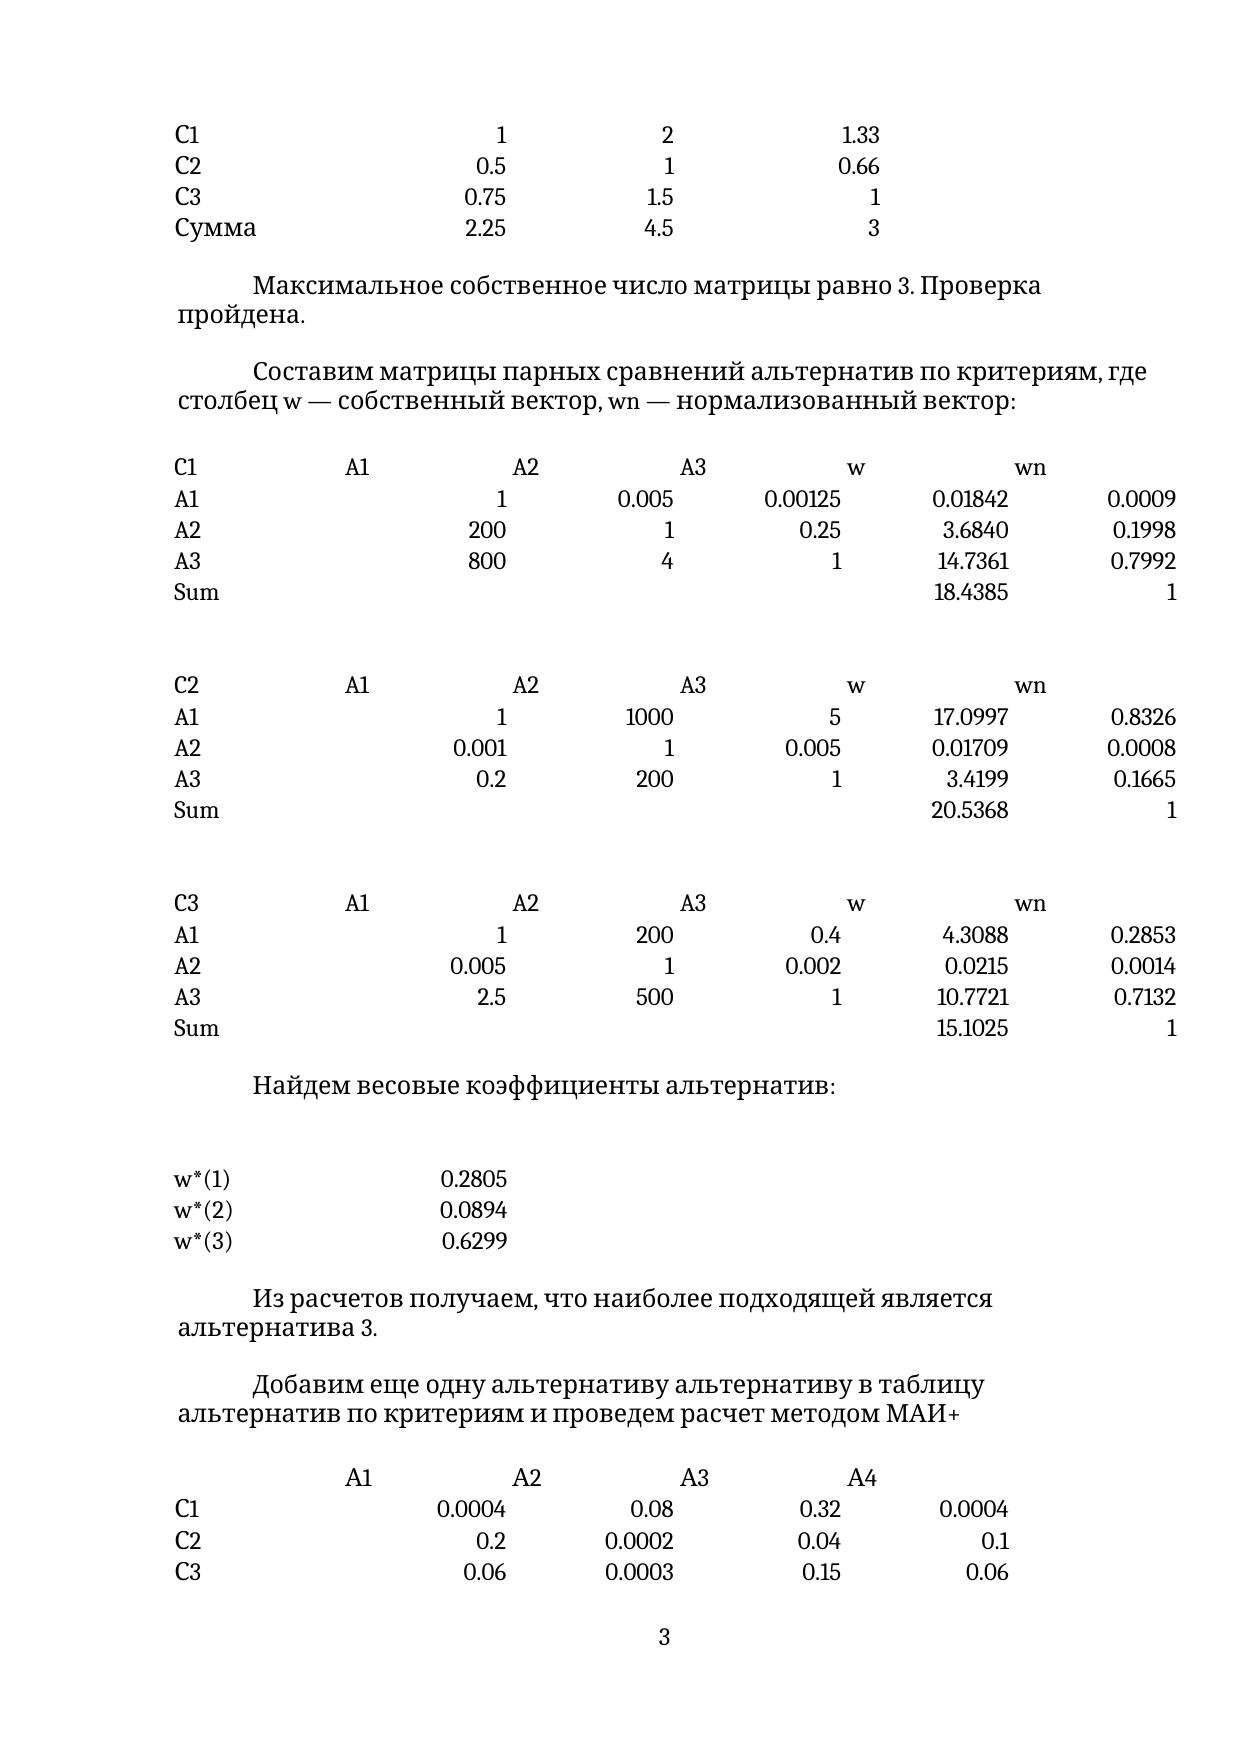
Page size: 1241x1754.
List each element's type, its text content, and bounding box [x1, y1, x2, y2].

table_cell 0.5 [342, 149, 509, 181]
table_cell 0.2 [342, 763, 509, 794]
table_cell 1 [509, 731, 677, 762]
table_cell 800 [342, 545, 509, 576]
table_cell [342, 1012, 509, 1043]
table_cell Sum [171, 1012, 342, 1043]
table_header wn [1012, 669, 1179, 700]
table_header А3 [677, 1462, 844, 1493]
table_cell 1 [677, 981, 844, 1012]
table_cell 1000 [509, 700, 677, 731]
table_cell 1 [1012, 576, 1179, 607]
table_cell A1 [171, 700, 342, 731]
text Составим матрицы парных сравнений альтернатив по критериям, где столбец w — собственный вектор, wn — нормализованный вектор: [177, 358, 1152, 416]
table_cell A3 [171, 981, 342, 1012]
table_header A2 [509, 887, 677, 918]
table_cell A2 [171, 513, 342, 544]
table_cell 0.00125 [677, 482, 844, 513]
table_cell 0.0014 [1012, 949, 1179, 981]
table_cell [677, 1012, 844, 1043]
table_cell w*(3) [171, 1225, 343, 1256]
table_cell 0.0002 [509, 1524, 677, 1555]
table_cell A3 [171, 545, 342, 576]
table_cell 20.5368 [844, 794, 1012, 825]
table_cell 4.5 [509, 212, 677, 243]
table_cell [509, 576, 677, 607]
table_cell 0.0894 [343, 1194, 510, 1225]
text Добавим еще одну альтернативу альтернативу в таблицу альтернатив по критериям и проведем расчет методом МАИ+ [177, 1371, 1152, 1428]
table_cell 1 [509, 513, 677, 544]
table_cell 10.7721 [844, 981, 1012, 1012]
table_cell w*(2) [171, 1194, 343, 1225]
table_cell 1.5 [509, 181, 677, 212]
table_cell 1 [342, 118, 509, 149]
table_header A1 [342, 669, 509, 700]
table_cell 0.0004 [844, 1493, 1012, 1524]
table_cell A1 [171, 918, 342, 949]
table_header C3 [171, 887, 342, 918]
table_cell 0.66 [677, 149, 883, 181]
table_cell 17.0997 [844, 700, 1012, 731]
table_cell 2 [509, 118, 677, 149]
table_cell 0.01842 [844, 482, 1012, 513]
table_cell 200 [509, 918, 677, 949]
table_cell С3 [171, 181, 342, 212]
table_cell 0.0008 [1012, 731, 1179, 762]
table_cell [342, 794, 509, 825]
table_cell Сумма [171, 212, 342, 243]
table_cell [342, 576, 509, 607]
table_cell 0.08 [509, 1493, 677, 1524]
table_header A3 [677, 449, 844, 482]
table_cell 500 [509, 981, 677, 1012]
table_header A2 [509, 669, 677, 700]
table_cell С1 [171, 118, 342, 149]
table_cell 18.4385 [844, 576, 1012, 607]
table_header w [844, 449, 1012, 482]
table_cell 0.7132 [1012, 981, 1179, 1012]
table_cell 0.01709 [844, 731, 1012, 762]
table_cell 1 [677, 181, 883, 212]
table_header A3 [677, 887, 844, 918]
table_cell 0.001 [342, 731, 509, 762]
table_cell [509, 794, 677, 825]
table_header A1 [342, 449, 509, 482]
table_header C1 [171, 449, 342, 482]
table_header A3 [677, 669, 844, 700]
table_cell 0.06 [342, 1555, 509, 1587]
table_header [171, 1462, 342, 1493]
text Из расчетов получаем, что наиболее подходящей является альтернатива 3. [177, 1285, 1152, 1342]
table_cell 200 [509, 763, 677, 794]
table_cell 0.1665 [1012, 763, 1179, 794]
table_header А1 [342, 1462, 509, 1493]
table_cell 2.5 [342, 981, 509, 1012]
table_cell 1 [677, 545, 844, 576]
table_header А4 [844, 1462, 1012, 1493]
table_cell 0.1 [844, 1524, 1012, 1555]
table_cell 0.005 [342, 949, 509, 981]
table_cell 0.0004 [342, 1493, 509, 1524]
text Максимальное собственное число матрицы равно 3. Проверка пройдена. [177, 272, 1152, 329]
table_header w [844, 669, 1012, 700]
table_cell 0.32 [677, 1493, 844, 1524]
table_cell 0.005 [677, 731, 844, 762]
table_cell 1.33 [677, 118, 883, 149]
table_cell 1 [677, 763, 844, 794]
table_header w*(1) [171, 1162, 343, 1193]
table_cell 1 [1012, 794, 1179, 825]
table_cell 0.15 [677, 1555, 844, 1587]
table_cell 1 [342, 918, 509, 949]
table_cell 0.8326 [1012, 700, 1179, 731]
table_cell 2.25 [342, 212, 509, 243]
table_cell 0.0215 [844, 949, 1012, 981]
table_cell 0.4 [677, 918, 844, 949]
table_header wn [1012, 449, 1179, 482]
table_cell Sum [171, 576, 342, 607]
table_cell С2 [171, 149, 342, 181]
table_cell [509, 1012, 677, 1043]
table_cell [677, 794, 844, 825]
table_cell 4.3088 [844, 918, 1012, 949]
table_cell Sum [171, 794, 342, 825]
table_cell 3 [677, 212, 883, 243]
table_cell 0.25 [677, 513, 844, 544]
table_header wn [1012, 887, 1179, 918]
table_cell 0.2 [342, 1524, 509, 1555]
table_cell 3.6840 [844, 513, 1012, 544]
table_header w [844, 887, 1012, 918]
table_header А2 [509, 1462, 677, 1493]
table_cell С2 [171, 1524, 342, 1555]
table_cell 0.002 [677, 949, 844, 981]
table_cell 0.2853 [1012, 918, 1179, 949]
table_header 0.2805 [343, 1162, 510, 1193]
table_cell 0.6299 [343, 1225, 510, 1256]
table_cell 5 [677, 700, 844, 731]
table_cell 0.005 [509, 482, 677, 513]
table_cell A3 [171, 763, 342, 794]
table_cell 200 [342, 513, 509, 544]
table_cell 4 [509, 545, 677, 576]
table_cell С3 [171, 1555, 342, 1587]
table_header C2 [171, 669, 342, 700]
table_cell 1 [342, 482, 509, 513]
table_cell 0.7992 [1012, 545, 1179, 576]
table_cell 0.0009 [1012, 482, 1179, 513]
table_cell 1 [342, 700, 509, 731]
table_cell 0.1998 [1012, 513, 1179, 544]
table_cell 0.0003 [509, 1555, 677, 1587]
table_cell С1 [171, 1493, 342, 1524]
table_cell 1 [509, 149, 677, 181]
text Найдем весовые коэффициенты альтернатив: [177, 1072, 1152, 1101]
table_cell 0.06 [844, 1555, 1012, 1587]
table_cell 14.7361 [844, 545, 1012, 576]
table_cell 0.75 [342, 181, 509, 212]
table_header A1 [342, 887, 509, 918]
table_cell 3.4199 [844, 763, 1012, 794]
table_cell 0.04 [677, 1524, 844, 1555]
table_cell 15.1025 [844, 1012, 1012, 1043]
table_cell A2 [171, 731, 342, 762]
table_cell 1 [1012, 1012, 1179, 1043]
table_header A2 [509, 449, 677, 482]
table_cell A1 [171, 482, 342, 513]
table_cell [677, 576, 844, 607]
table_cell 1 [509, 949, 677, 981]
table_cell A2 [171, 949, 342, 981]
